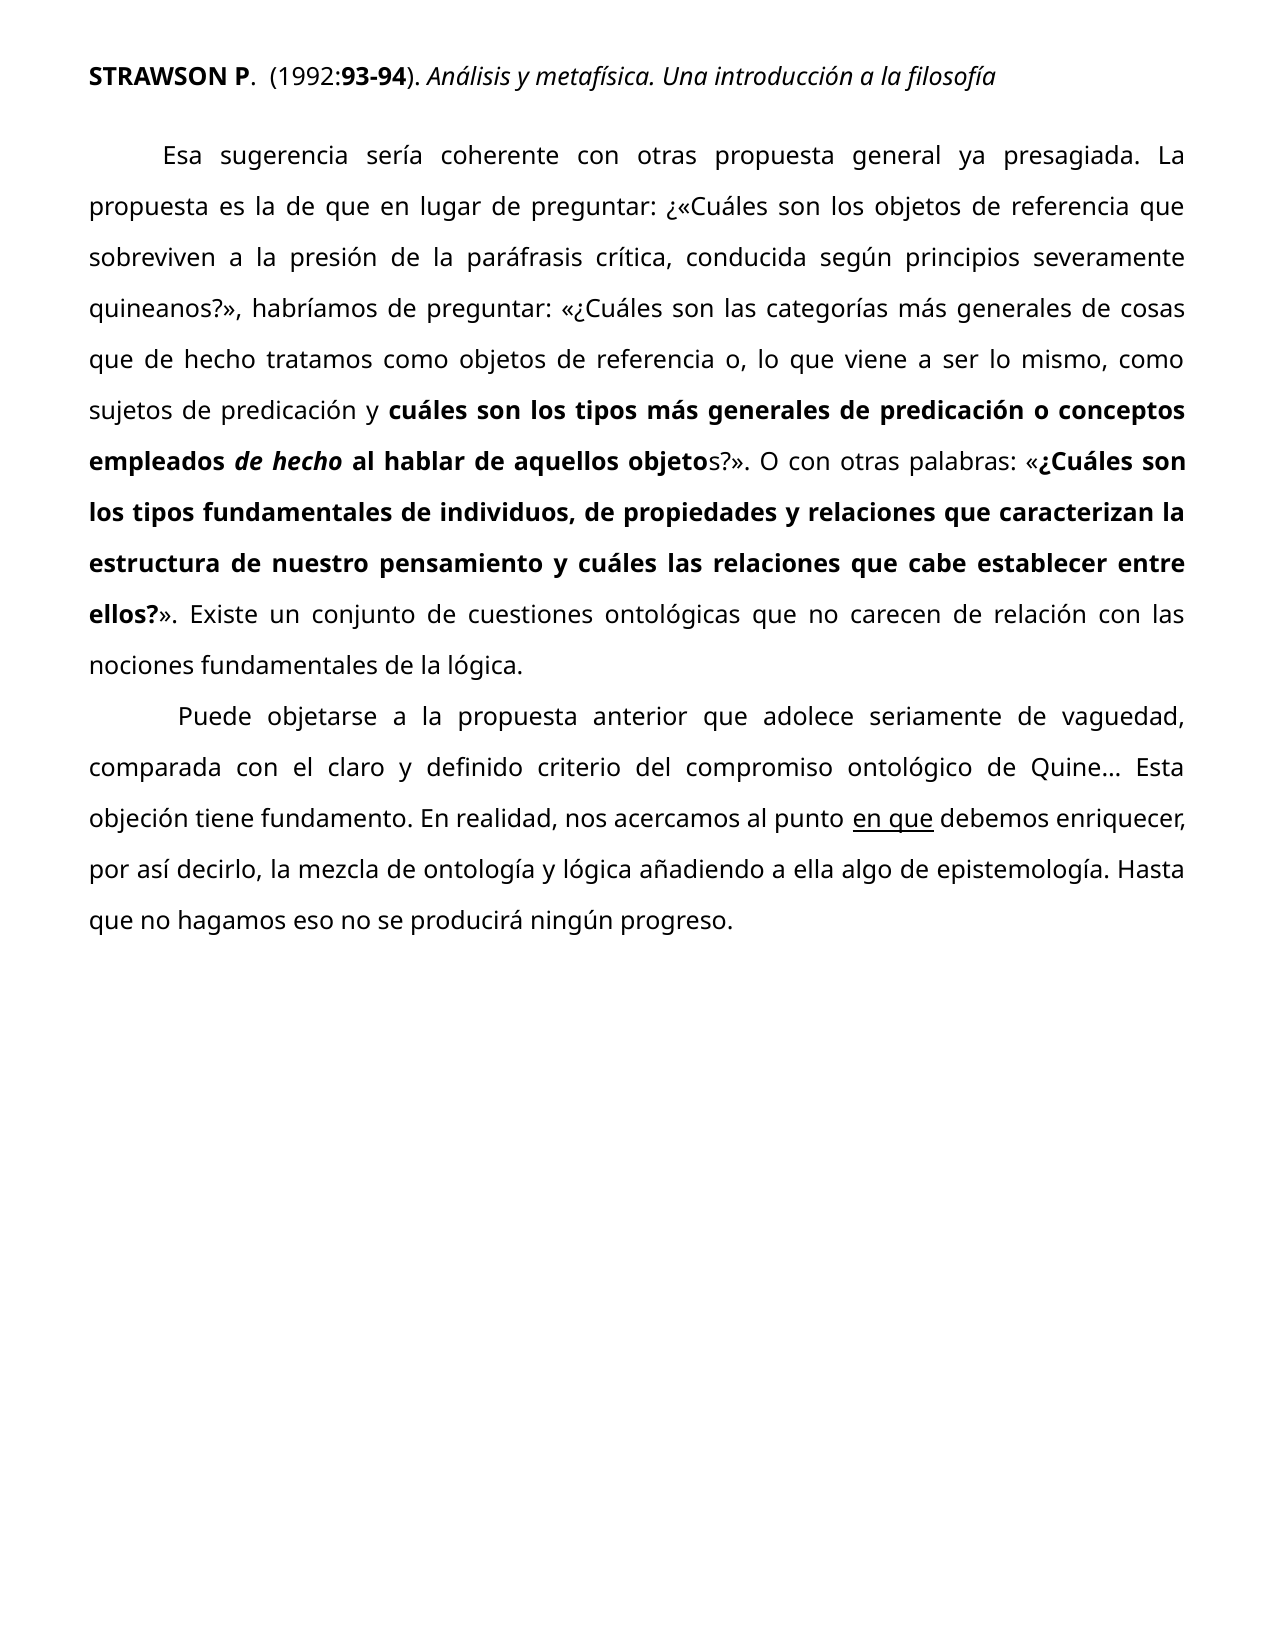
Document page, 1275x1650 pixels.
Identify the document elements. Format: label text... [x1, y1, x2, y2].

text Puede objetarse a la propuesta anterior que adolece seriamente de vaguedad, comparada con el claro y definido criterio del compromiso ontológico de Quine… Esta objeción tiene fundamento. En realidad, nos acercamos al punto en que debemos enriquecer, por así decirlo, la mezcla de ontología y lógica añadiendo a ella algo de epistemología. Hasta que no hagamos eso no se producirá ningún progreso. [88, 699, 1186, 937]
text STRAWSON P. (1992:93-94). Análisis y metafísica. Una introducción a la filosofía [88, 59, 1186, 93]
text Esa sugerencia sería coherente con otras propuesta general ya presagiada. La propuesta es la de que en lugar de preguntar: ¿«Cuáles son los objetos de referencia que sobreviven a la presión de la paráfrasis crítica, conducida según principios severamente quineanos?», habríamos de preguntar: «¿Cuáles son las categorías más generales de cosas que de hecho tratamos como objetos de referencia o, lo que viene a ser lo mismo, como sujetos de predicación y cuáles son los tipos más generales de predicación o conceptos empleados de hecho al hablar de aquellos objetos?». O con otras palabras: «¿Cuáles son los tipos fundamentales de individuos, de propiedades y relaciones que caracterizan la estructura de nuestro pensamiento y cuáles las relaciones que cabe establecer entre ellos?». Existe un conjunto de cuestiones ontológicas que no carecen de relación con las nociones fundamentales de la lógica. [88, 137, 1186, 682]
